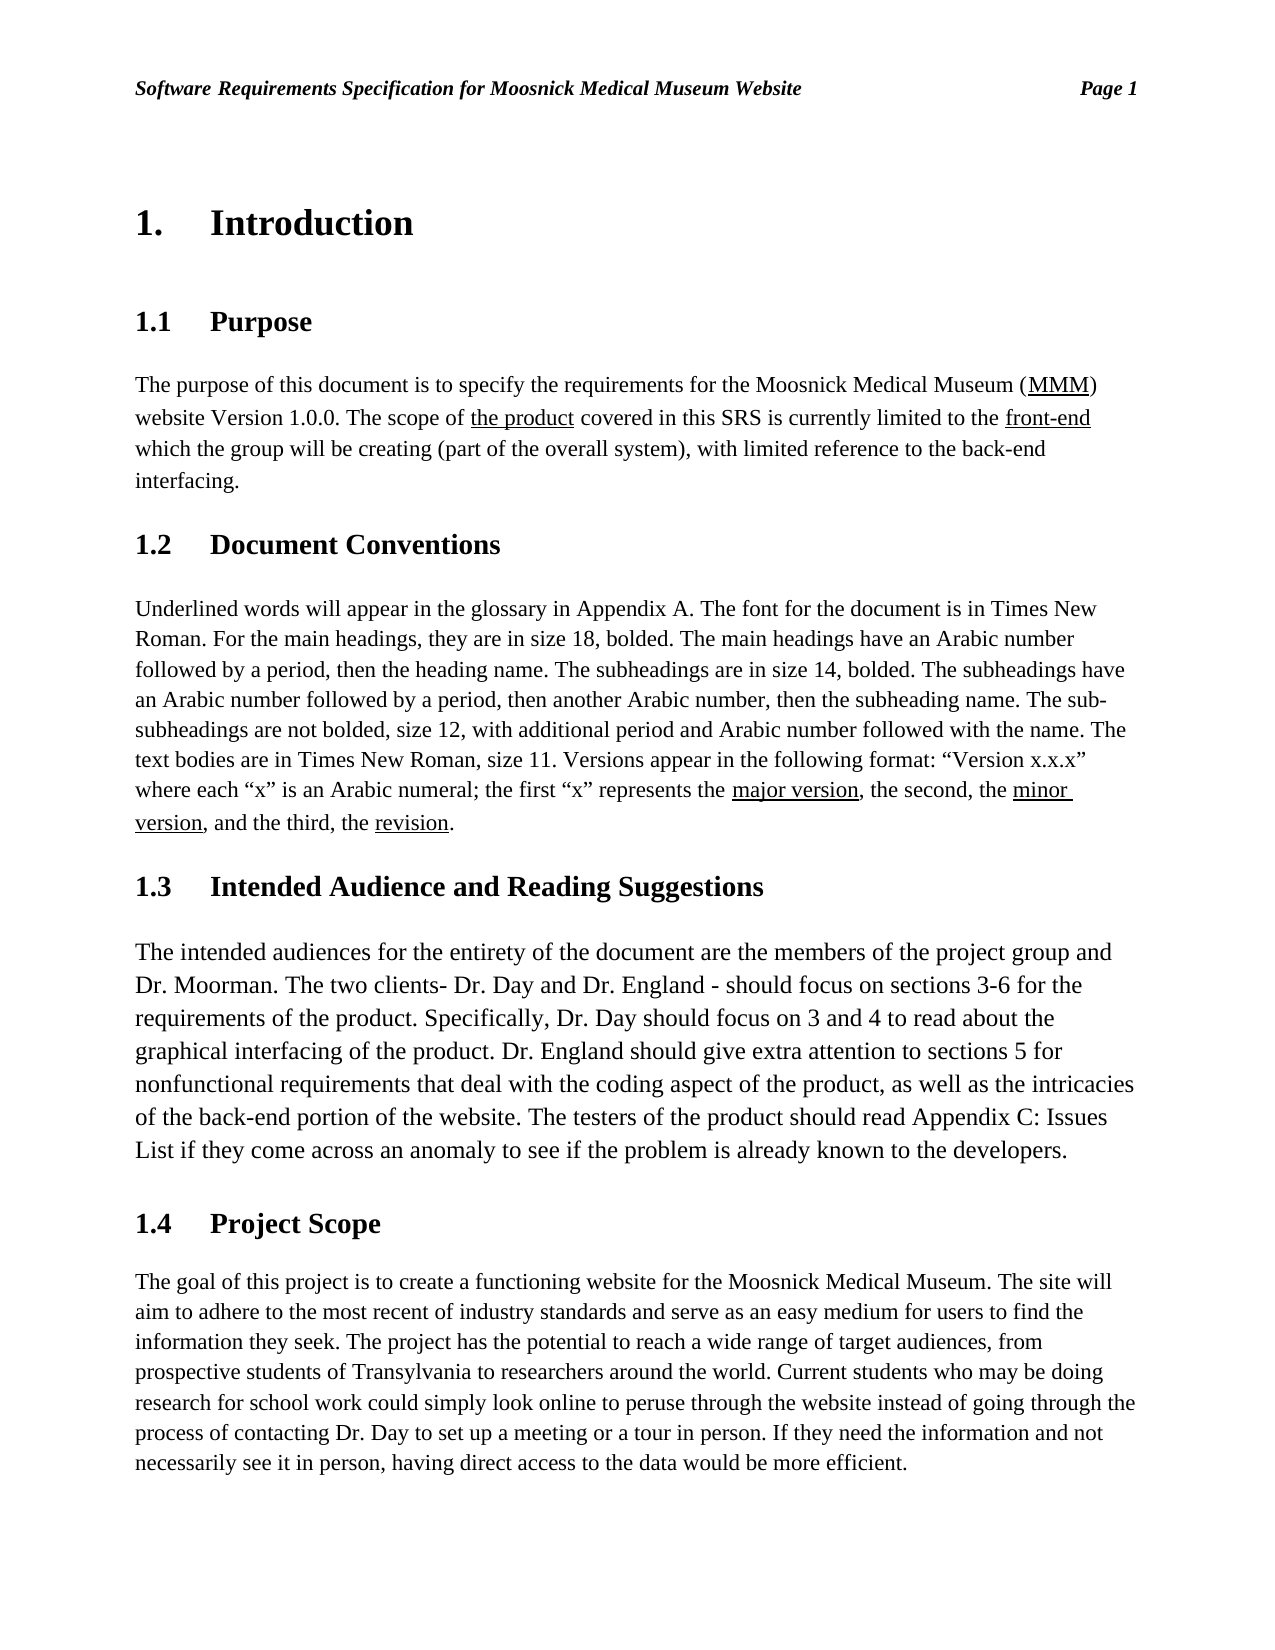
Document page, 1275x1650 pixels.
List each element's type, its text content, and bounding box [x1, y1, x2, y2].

subtitle Intended Audience and Reading Suggestions [135, 869, 1140, 903]
text The purpose of this document is to specify the requirements for the Moosnick Medical Museum (MMM) website Version 1.0.0. The scope of the product covered in this SRS is currently limited to the front-end which the group will be creating (part of the overall system), with limited reference to the back-end interfacing. [135, 371, 1140, 494]
subtitle Purpose [135, 304, 1140, 337]
text The intended audiences for the entirety of the document are the members of the project group and Dr. Moorman. The two clients- Dr. Day and Dr. England - should focus on sections 3-6 for the requirements of the product. Specifically, Dr. Day should focus on 3 and 4 to read about the graphical interfacing of the product. Dr. England should give extra attention to sections 5 for nonfunctional requirements that deal with the coding aspect of the product, as well as the intricacies of the back-end portion of the website. The testers of the product should read Appendix C: Issues List if they come across an anomaly to see if the problem is already known to the developers. [135, 937, 1140, 1164]
subtitle Introduction [135, 200, 1140, 243]
subtitle Project Scope [135, 1206, 1140, 1239]
subtitle Document Conventions [135, 527, 1140, 561]
text The goal of this project is to create a functioning website for the Moosnick Medical Museum. The site will aim to adhere to the most recent of industry standards and serve as an easy medium for users to find the information they seek. The project has the potential to reach a wide range of target audiences, from prospective students of Transylvania to researchers around the world. Current students who may be doing research for school work could simply look online to peruse through the website instead of going through the process of contacting Dr. Day to set up a meeting or a tour in person. If they need the information and not necessarily see it in person, having direct access to the data would be more efficient. [135, 1268, 1140, 1475]
text Underlined words will appear in the glossary in Appendix A. The font for the document is in Times New Roman. For the main headings, they are in size 18, bolded. The main headings have an Arabic number followed by a period, then the heading name. The subheadings are in size 14, bolded. The subheadings have an Arabic number followed by a period, then another Arabic number, then the subheading name. The sub-subheadings are not bolded, size 12, with additional period and Arabic number followed with the name. The text bodies are in Times New Roman, size 11. Versions appear in the following format: “Version x.x.x” where each “x” is an Arabic numeral; the first “x” represents the major version, the second, the minor version, and the third, the revision. [135, 595, 1140, 836]
